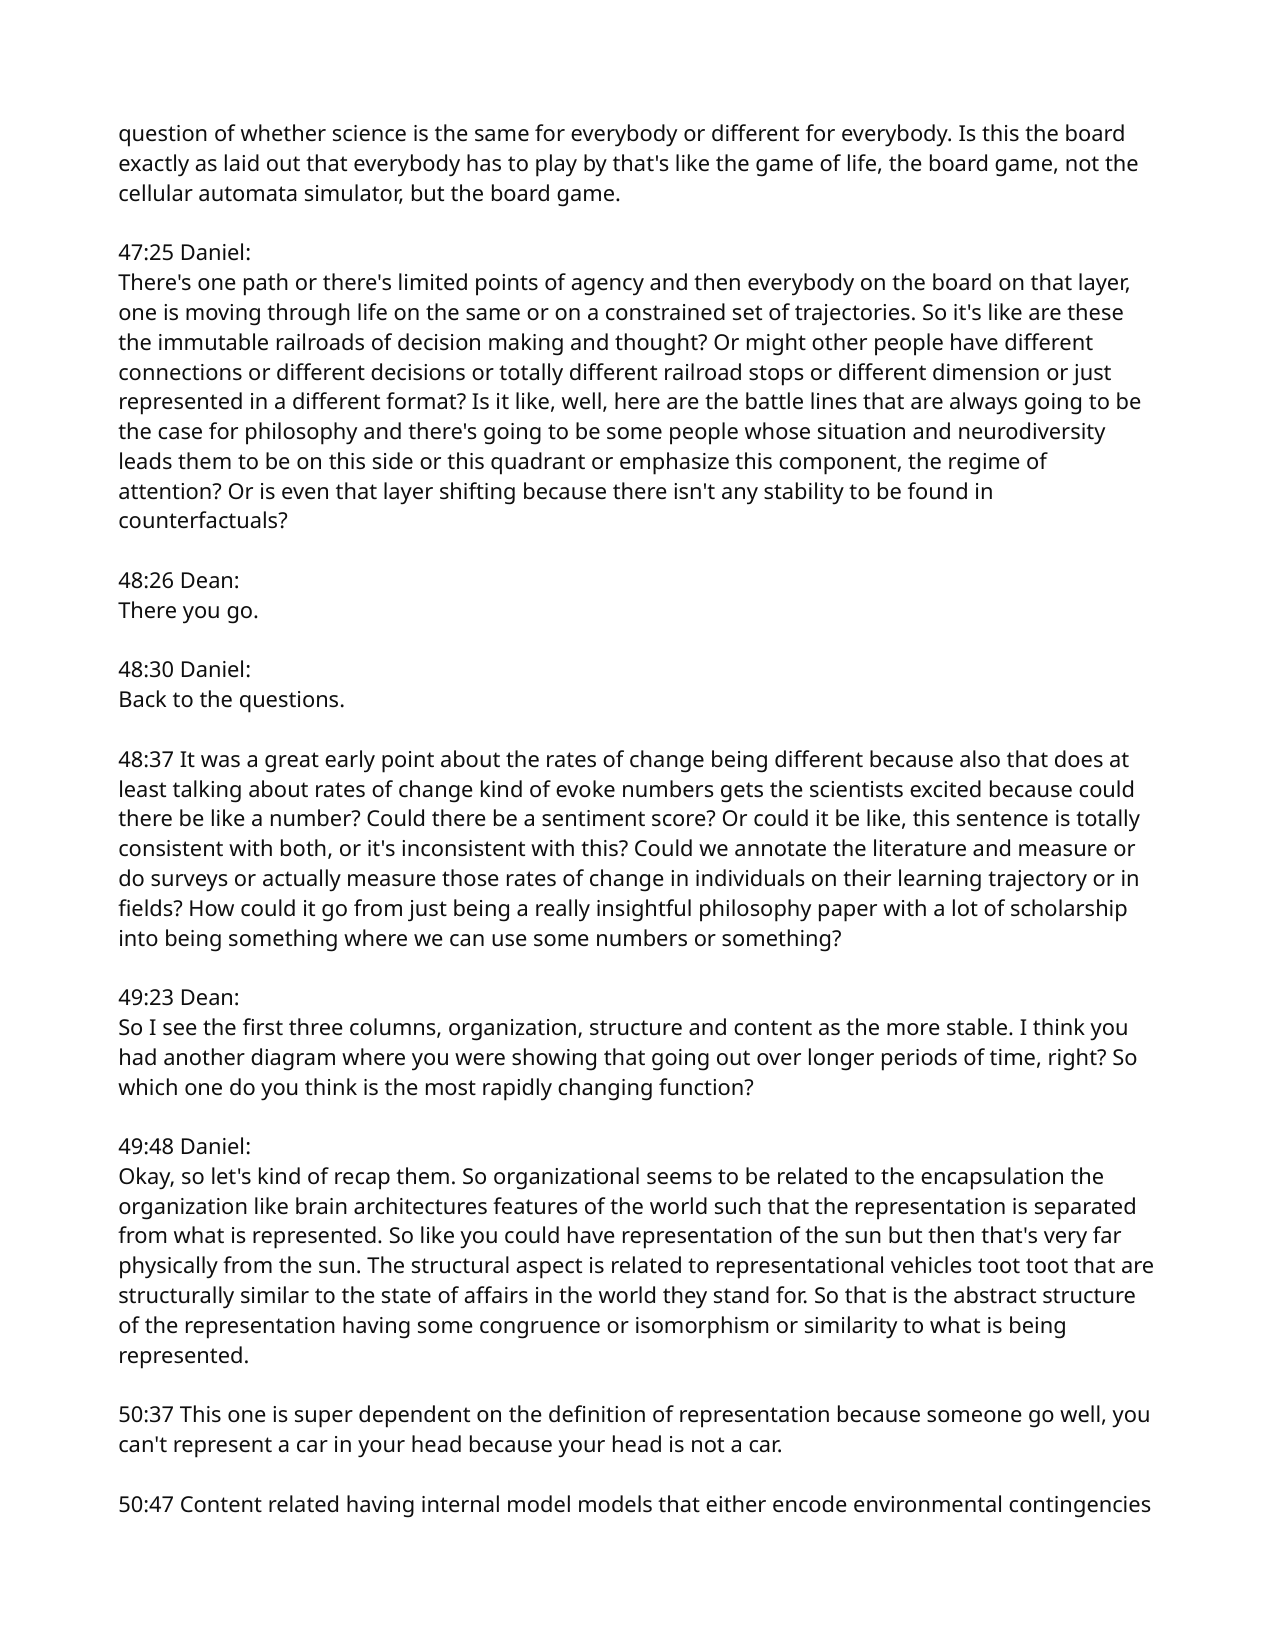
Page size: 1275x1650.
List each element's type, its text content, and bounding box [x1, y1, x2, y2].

text question of whether science is the same for everybody or different for everybody. Is this the board exactly as laid out that everybody has to play by that's like the game of life, the board game, not the cellular automata simulator, but the board game. 47:25 Daniel: There's one path or there's limited points of agency and then everybody on the board on that layer, one is moving through life on the same or on a constrained set of trajectories. So it's like are these the immutable railroads of decision making and thought? Or might other people have different connections or different decisions or totally different railroad stops or different dimension or just represented in a different format? Is it like, well, here are the battle lines that are always going to be the case for philosophy and there's going to be some people whose situation and neurodiversity leads them to be on this side or this quadrant or emphasize this component, the regime of attention? Or is even that layer shifting because there isn't any stability to be found in counterfactuals? 48:26 Dean: There you go. 48:30 Daniel: Back to the questions. 48:37 It was a great early point about the rates of change being different because also that does at least talking about rates of change kind of evoke numbers gets the scientists excited because could there be like a number? Could there be a sentiment score? Or could it be like, this sentence is totally consistent with both, or it's inconsistent with this? Could we annotate the literature and measure or do surveys or actually measure those rates of change in individuals on their learning trajectory or in fields? How could it go from just being a really insightful philosophy paper with a lot of scholarship into being something where we can use some numbers or something? 49:23 Dean: So I see the first three columns, organization, structure and content as the more stable. I think you had another diagram where you were showing that going out over longer periods of time, right? So which one do you think is the most rapidly changing function? 49:48 Daniel: Okay, so let's kind of recap them. So organizational seems to be related to the encapsulation the organization like brain architectures features of the world such that the representation is separated from what is represented. So like you could have representation of the sun but then that's very far physically from the sun. The structural aspect is related to representational vehicles toot toot that are structurally similar to the state of affairs in the world they stand for. So that is the abstract structure of the representation having some congruence or isomorphism or similarity to what is being represented. 50:37 This one is super dependent on the definition of representation because someone go well, you can't represent a car in your head because your head is not a car. 50:47 Content related having internal model models that either encode environmental contingencies [118, 118, 1157, 1518]
